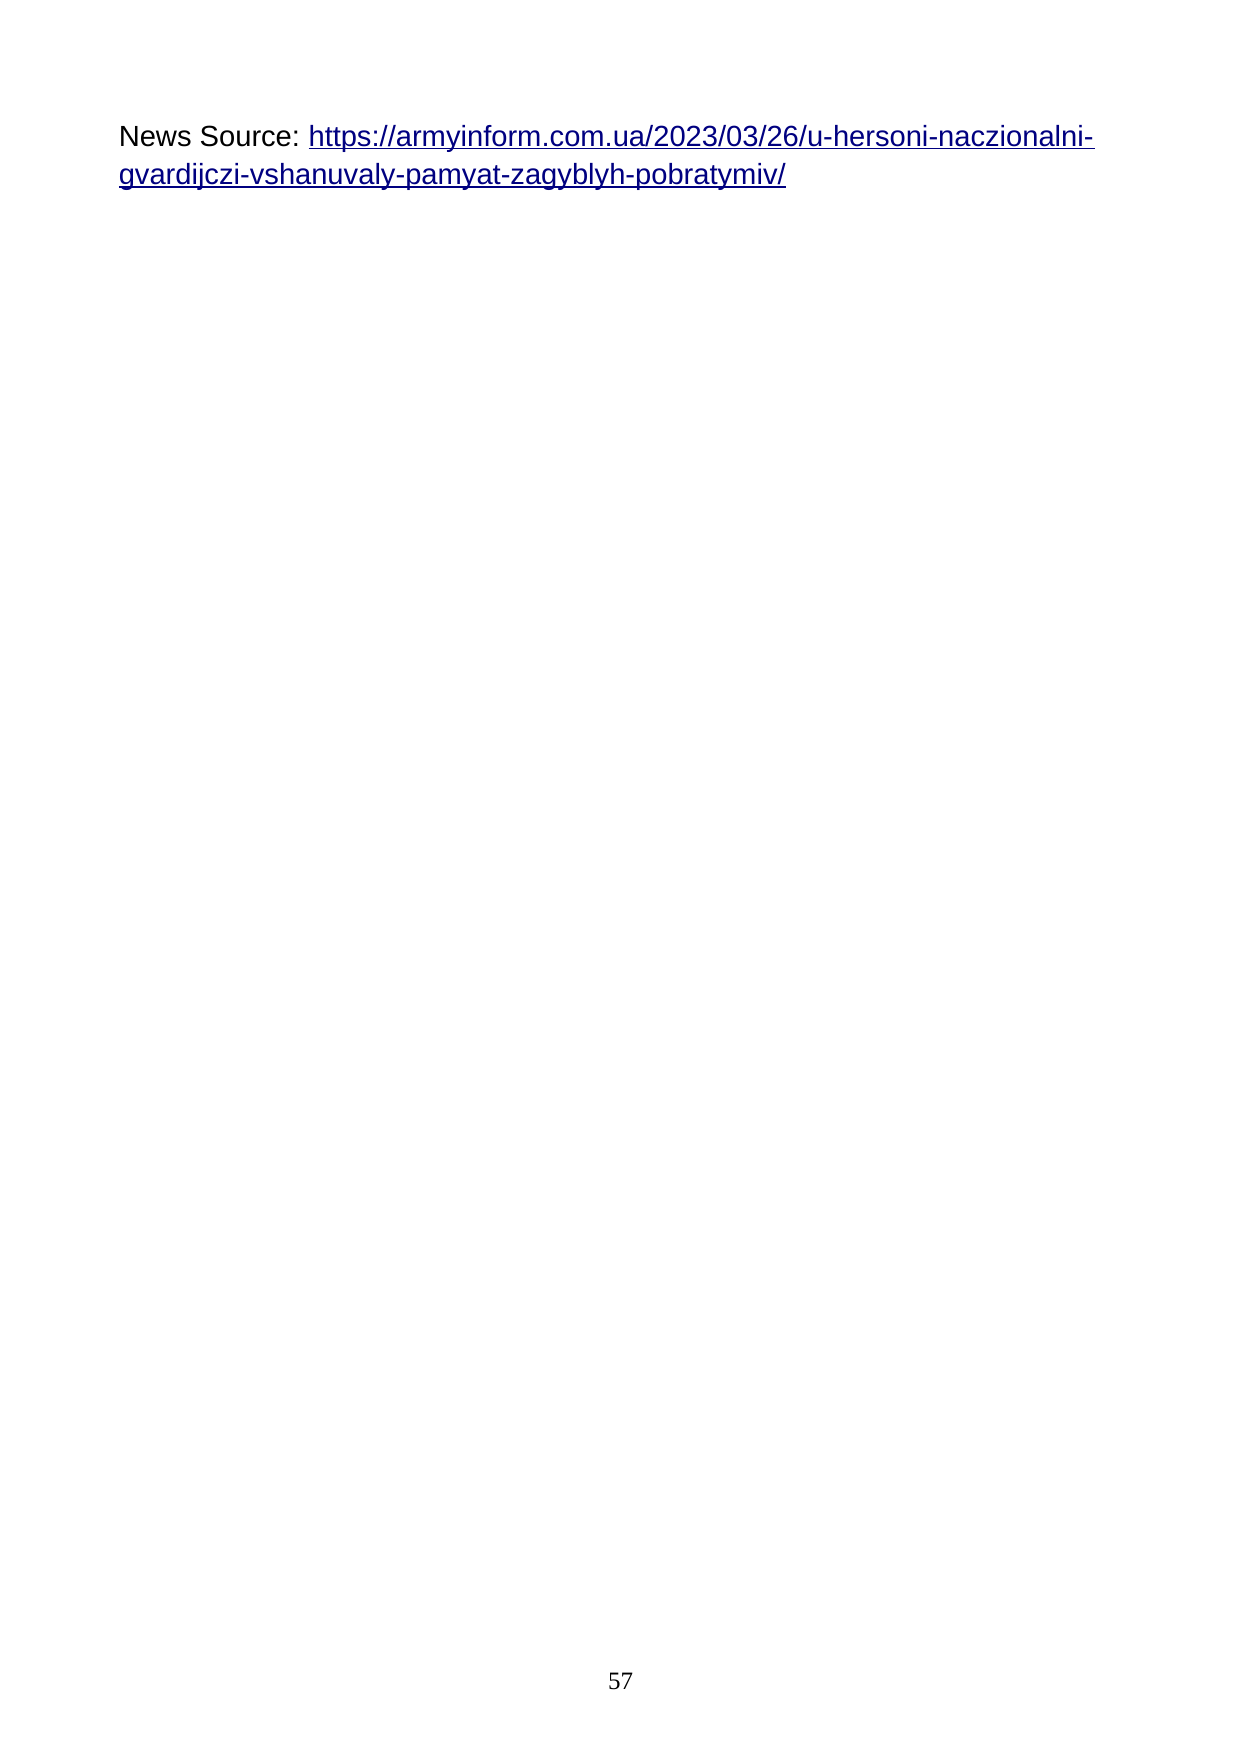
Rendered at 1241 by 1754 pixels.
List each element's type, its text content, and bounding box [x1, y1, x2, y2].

text News Source: https://armyinform.com.ua/2023/03/26/u-hersoni-naczionalni-gvardijczi-vshanuvaly-pamyat-zagyblyh-pobratymiv/ [118, 118, 1122, 191]
